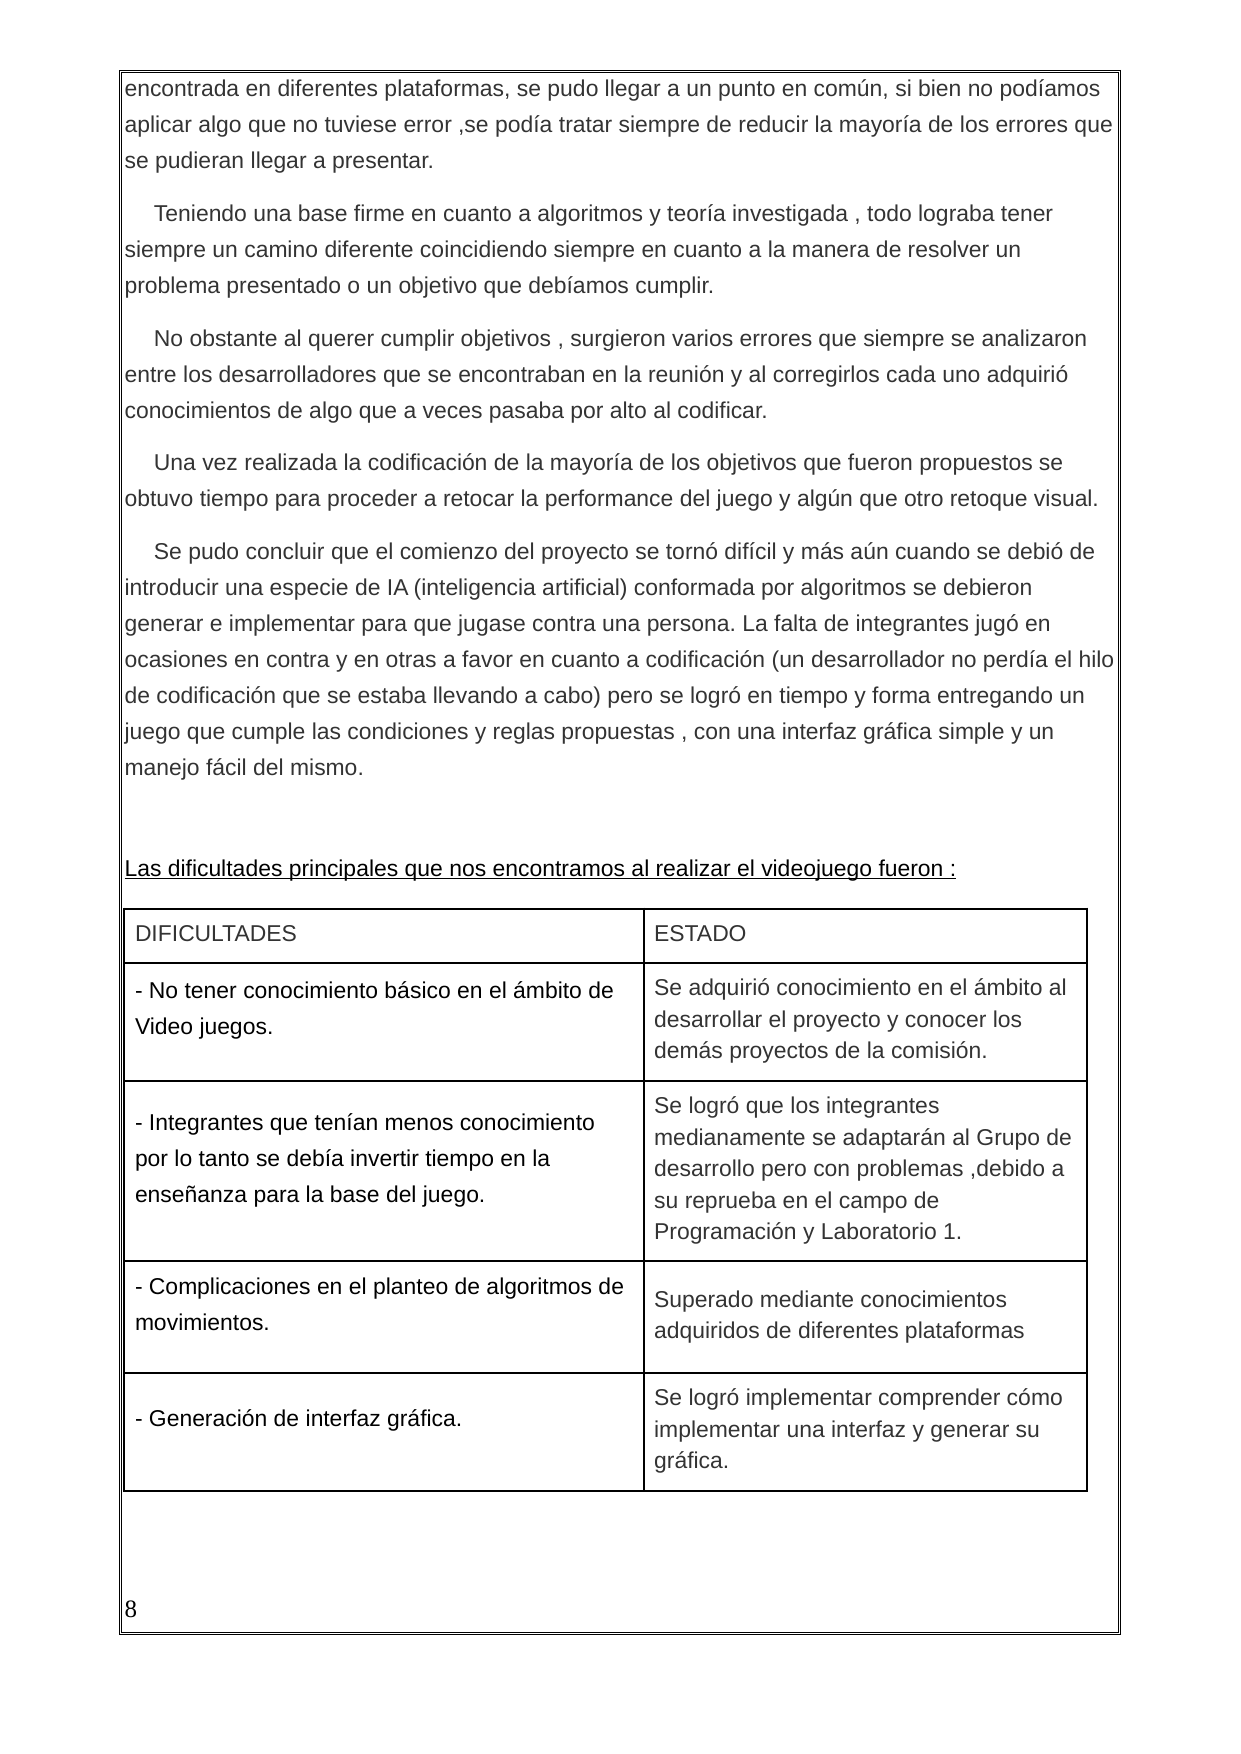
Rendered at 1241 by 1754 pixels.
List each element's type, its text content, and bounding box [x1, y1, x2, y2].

table_cell - No tener conocimiento básico en el ámbito de Video juegos. [125, 964, 643, 1079]
table_cell Se adquirió conocimiento en el ámbito al desarrollar el proyecto y conocer los demás proyectos de la comisión. [645, 964, 1086, 1079]
table_cell - Generación de interfaz gráfica. [125, 1374, 643, 1489]
table_cell - Integrantes que tenían menos conocimiento por lo tanto se debía invertir tiempo en la enseñanza para la base del juego. [125, 1082, 643, 1260]
text Las dificultades principales que nos encontramos al realizar el videojuego fueron : [124, 855, 1116, 881]
table_cell Superado mediante conocimientos adquiridos de diferentes plataformas [645, 1262, 1086, 1372]
text No obstante al querer cumplir objetivos , surgieron varios errores que siempre se analizaron entre los desarrolladores que se encontraban en la reunión y al corregirlos cada uno adquirió conocimientos de algo que a veces pasaba por alto al codificar. [124, 324, 1116, 423]
text encontrada en diferentes plataformas, se pudo llegar a un punto en común, si bien no podíamos aplicar algo que no tuviese error ,se podía tratar siempre de reducir la mayoría de los errores que se pudieran llegar a presentar. [124, 75, 1116, 173]
table_cell Se logró implementar comprender cómo implementar una interfaz y generar su gráfica. [645, 1374, 1086, 1489]
table_header DIFICULTADES [125, 910, 643, 962]
text Teniendo una base firme en cuanto a algoritmos y teoría investigada , todo lograba tener siempre un camino diferente coincidiendo siempre en cuanto a la manera de resolver un problema presentado o un objetivo que debíamos cumplir. [124, 200, 1116, 298]
table_header ESTADO [645, 910, 1086, 962]
text Una vez realizada la codificación de la mayoría de los objetivos que fueron propuestos se obtuvo tiempo para proceder a retocar la performance del juego y algún que otro retoque visual. [124, 449, 1116, 512]
text Se pudo concluir que el comienzo del proyecto se tornó difícil y más aún cuando se debió de introducir una especie de IA (inteligencia artificial) conformada por algoritmos se debieron generar e implementar para que jugase contra una persona. La falta de integrantes jugó en ocasiones en contra y en otras a favor en cuanto a codificación (un desarrollador no perdía el hilo de codificación que se estaba llevando a cabo) pero se logró en tiempo y forma entregando un juego que cumple las condiciones y reglas propuestas , con una interfaz gráfica simple y un manejo fácil del mismo. [124, 538, 1116, 781]
table_cell - Complicaciones en el planteo de algoritmos de movimientos. [125, 1262, 643, 1372]
table_cell Se logró que los integrantes medianamente se adaptarán al Grupo de desarrollo pero con problemas ,debido a su reprueba en el campo de Programación y Laboratorio 1. [645, 1082, 1086, 1260]
